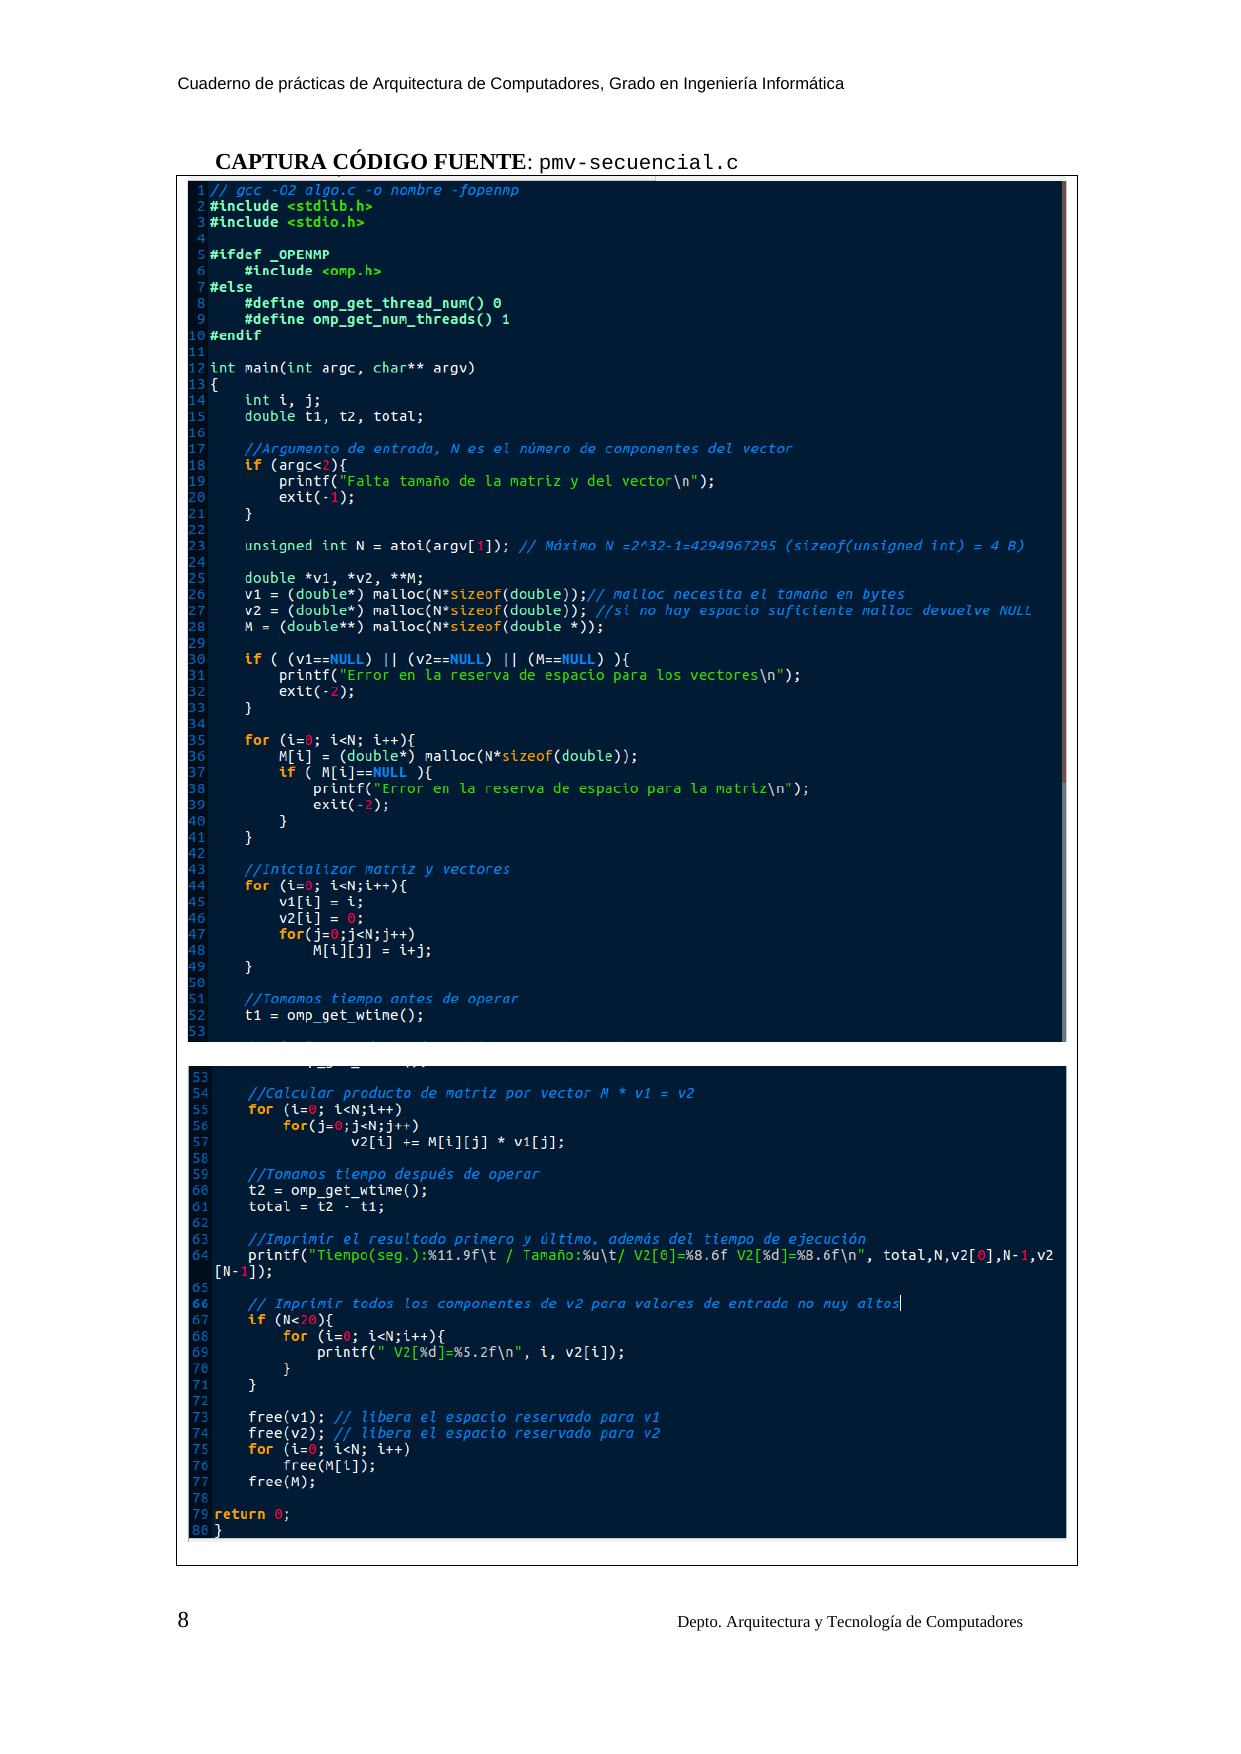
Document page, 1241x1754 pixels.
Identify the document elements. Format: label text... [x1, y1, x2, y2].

table_header [177, 176, 1077, 1565]
picture [187, 176, 1067, 1042]
text CAPTURA CÓDIGO FUENTE: pmv-secuencial.c [215, 148, 1063, 175]
picture [187, 1066, 1067, 1542]
